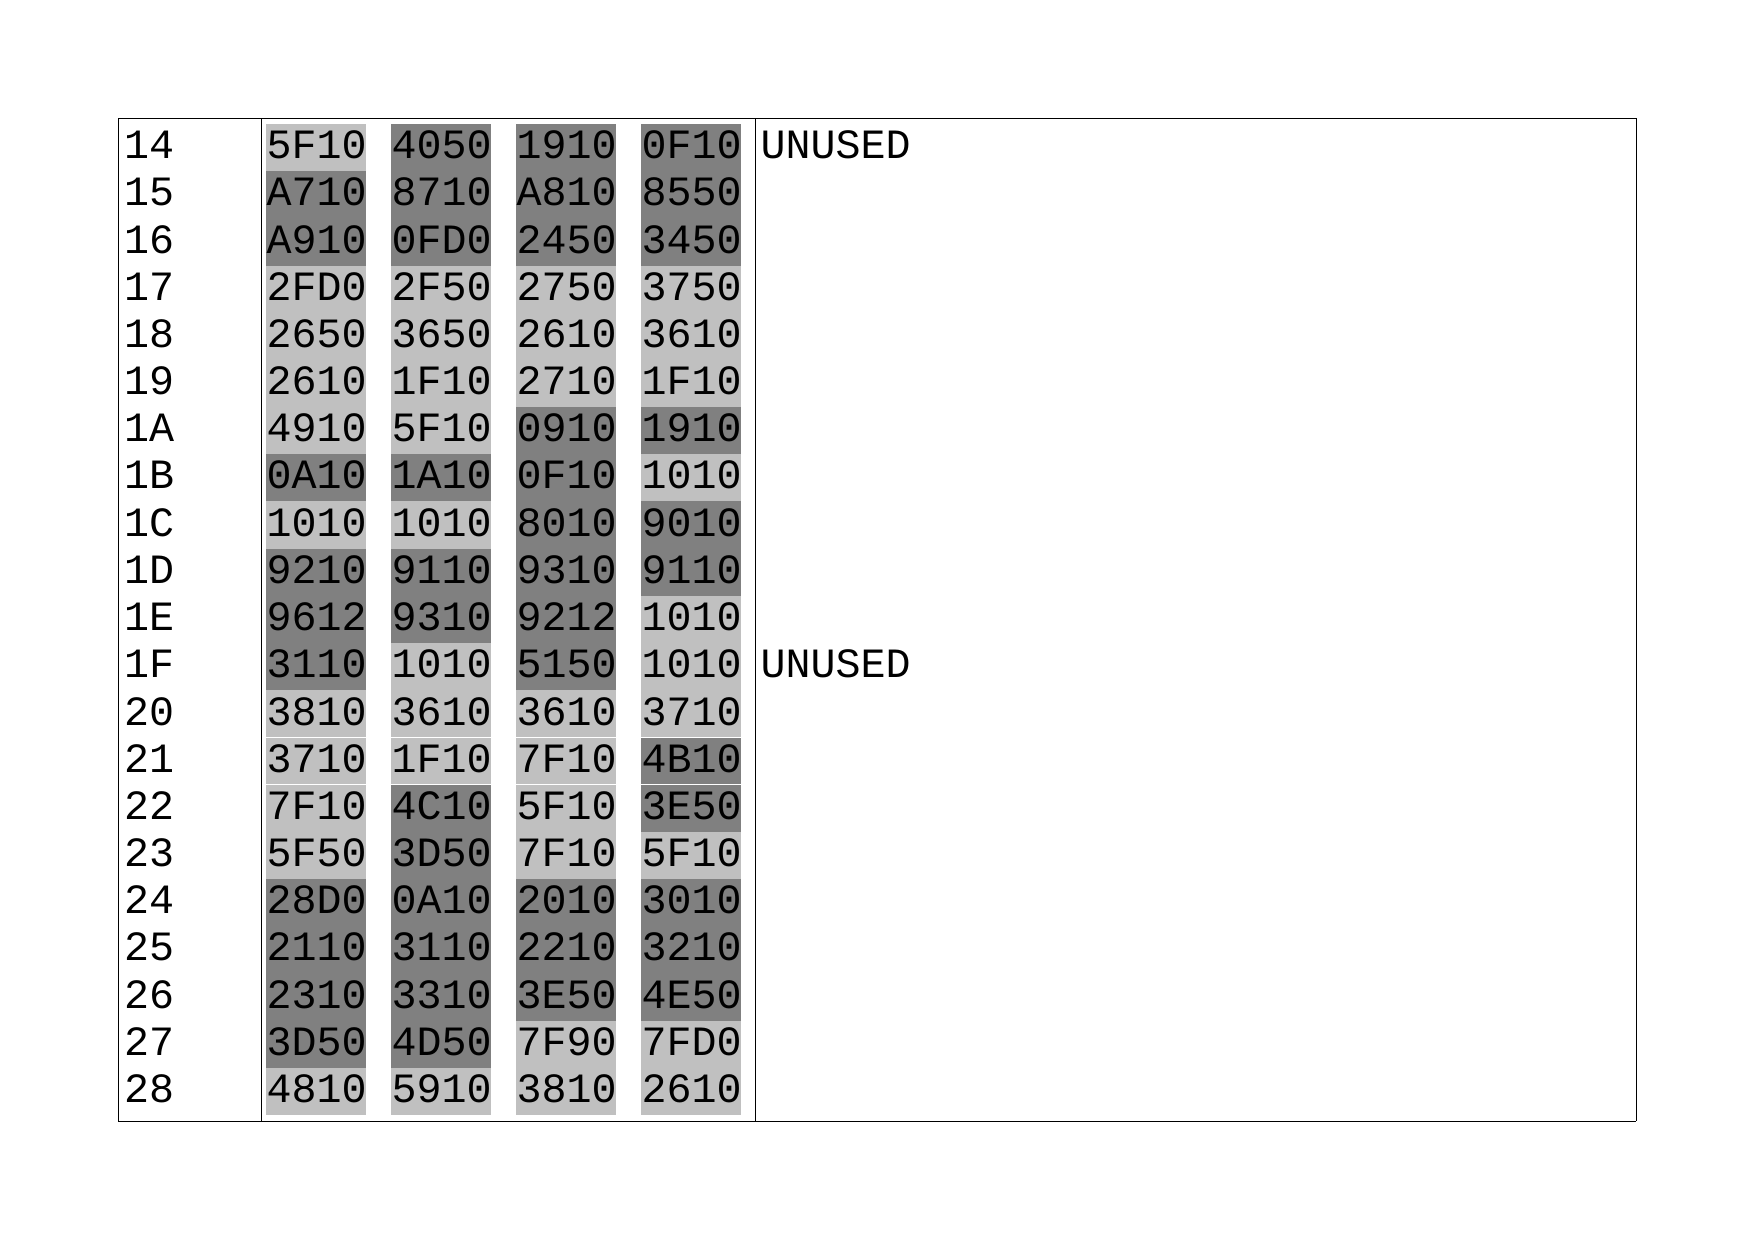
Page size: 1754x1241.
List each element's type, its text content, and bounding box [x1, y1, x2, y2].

table_header UNUSED UNUSED [756, 119, 1636, 1121]
table_header 5F10 4050 1910 0F10 A710 8710 A810 8550 A910 0FD0 2450 3450 2FD0 2F50 2750 3750 2650 3650 2610 3610 2610 1F10 2710 1F10 4910 5F10 0910 1910 0A10 1A10 0F10 1010 1010 1010 8010 9010 9210 9110 9310 9110 9612 9310 9212 1010 3110 1010 5150 1010 3810 3610 3610 3710 3710 1F10 7F10 4B10 7F10 4C10 5F10 3E50 5F50 3D50 7F10 5F10 28D0 0A10 2010 3010 2110 3110 2210 3210 2310 3310 3E50 4E50 3D50 4D50 7F90 7FD0 4810 5910 3810 2610 [262, 119, 755, 1121]
table_header 14 15 16 17 18 19 1A 1B 1C 1D 1E 1F 20 21 22 23 24 25 26 27 28 [119, 119, 261, 1121]
